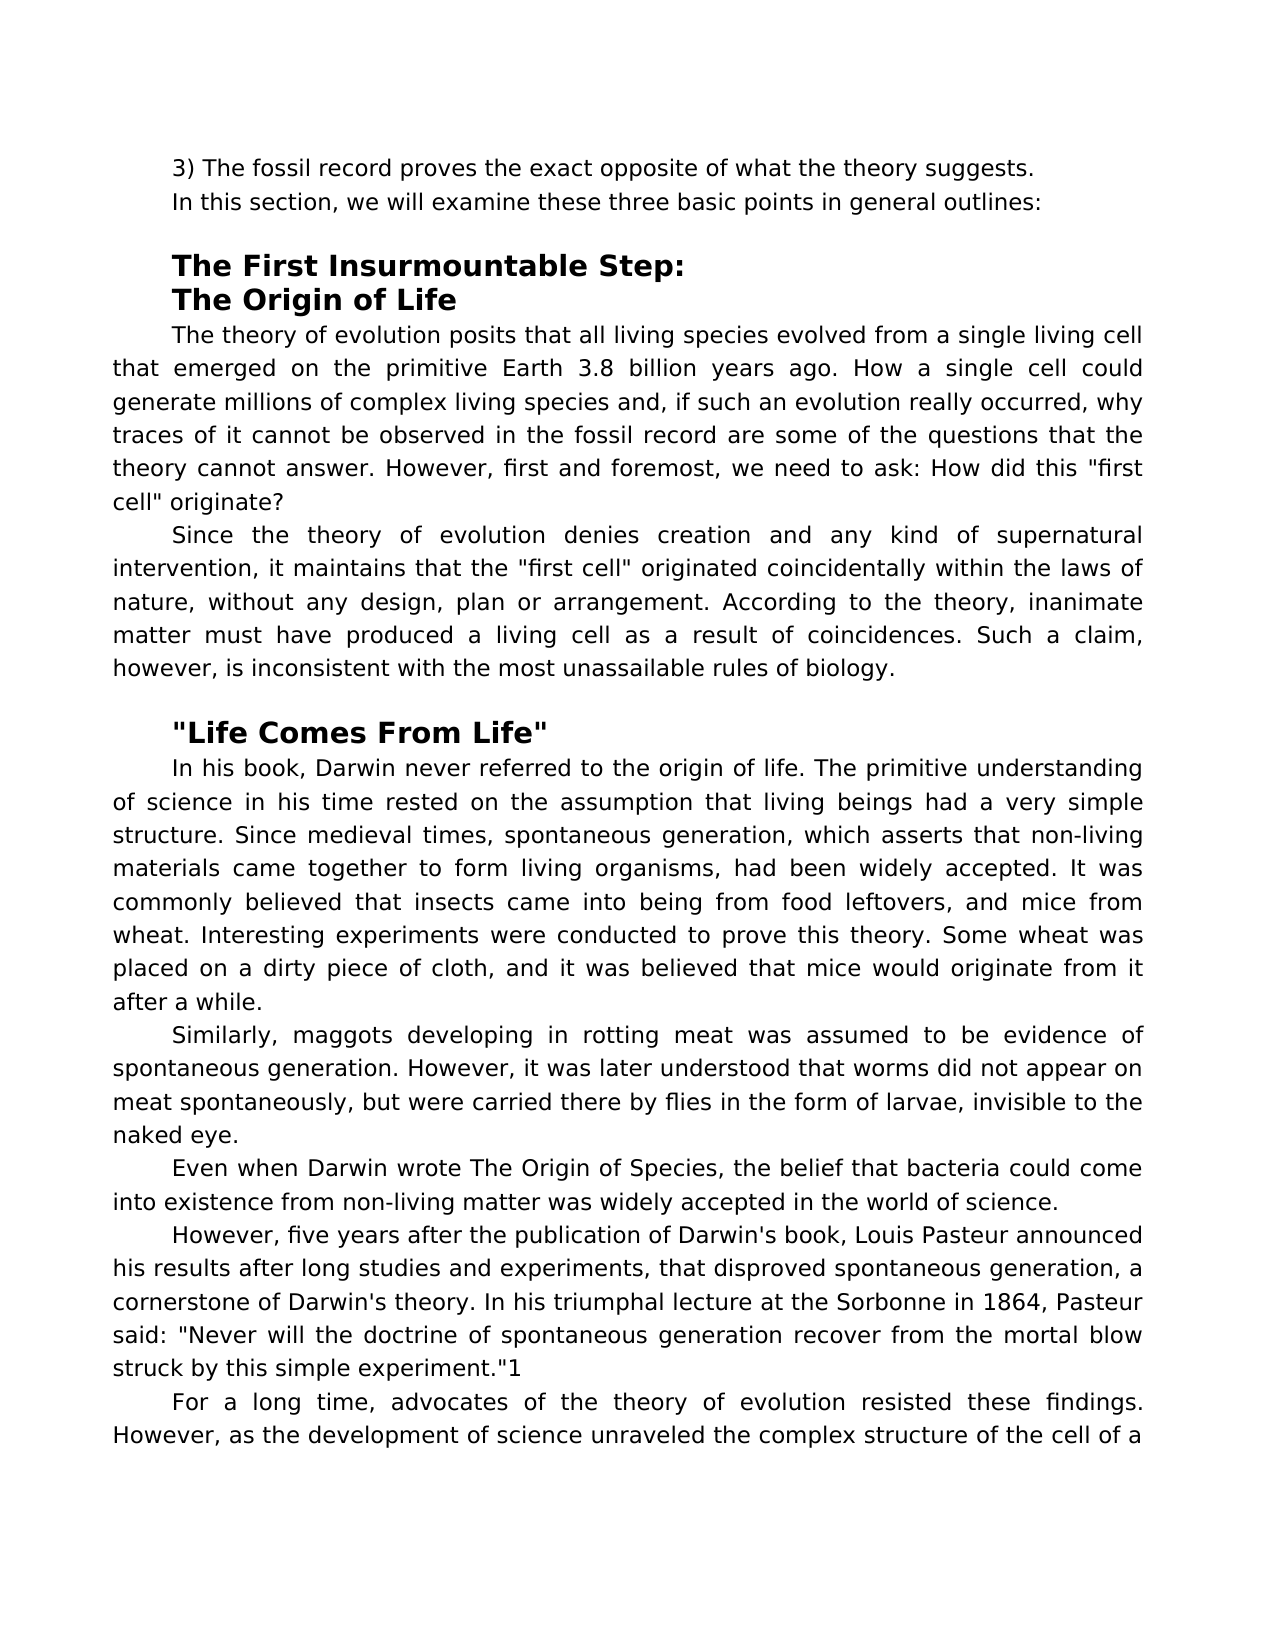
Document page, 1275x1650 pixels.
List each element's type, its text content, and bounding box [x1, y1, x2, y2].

text Since the theory of evolution denies creation and any kind of supernatural intervention, it maintains that the "first cell" originated coincidentally within the laws of nature, without any design, plan or arrangement. According to the theory, inanimate matter must have produced a living cell as a result of coincidences. Such a claim, however, is inconsistent with the most unassailable rules of biology. [112, 517, 1145, 683]
text For a long time, advocates of the theory of evolution resisted these findings. However, as the development of science unraveled the complex structure of the cell of a [112, 1383, 1145, 1450]
text However, five years after the publication of Darwin's book, Louis Pasteur announced his results after long studies and experiments, that disproved spontaneous generation, a cornerstone of Darwin's theory. In his triumphal lecture at the Sorbonne in 1864, Pasteur said: "Never will the doctrine of spontaneous generation recover from the mortal blow struck by this simple experiment."1 [112, 1217, 1145, 1383]
text In this section, we will examine these three basic points in general outlines: [112, 183, 1145, 217]
text The First Insurmountable Step: [112, 250, 1145, 283]
text "Life Comes From Life" [112, 717, 1145, 750]
text In his book, Darwin never referred to the origin of life. The primitive understanding of science in his time rested on the assumption that living beings had a very simple structure. Since medieval times, spontaneous generation, which asserts that non-living materials came together to form living organisms, had been widely accepted. It was commonly believed that insects came into being from food leftovers, and mice from wheat. Interesting experiments were conducted to prove this theory. Some wheat was placed on a dirty piece of cloth, and it was believed that mice would originate from it after a while. [112, 750, 1145, 1017]
text The Origin of Life [112, 283, 1145, 317]
text Even when Darwin wrote The Origin of Species, the belief that bacteria could come into existence from non-living matter was widely accepted in the world of science. [112, 1150, 1145, 1217]
text Similarly, maggots developing in rotting meat was assumed to be evidence of spontaneous generation. However, it was later understood that worms did not appear on meat spontaneously, but were carried there by flies in the form of larvae, invisible to the naked eye. [112, 1017, 1145, 1150]
text 3) The fossil record proves the exact opposite of what the theory suggests. [112, 150, 1145, 183]
text The theory of evolution posits that all living species evolved from a single living cell that emerged on the primitive Earth 3.8 billion years ago. How a single cell could generate millions of complex living species and, if such an evolution really occurred, why traces of it cannot be observed in the fossil record are some of the questions that the theory cannot answer. However, first and foremost, we need to ask: How did this "first cell" originate? [112, 317, 1145, 517]
